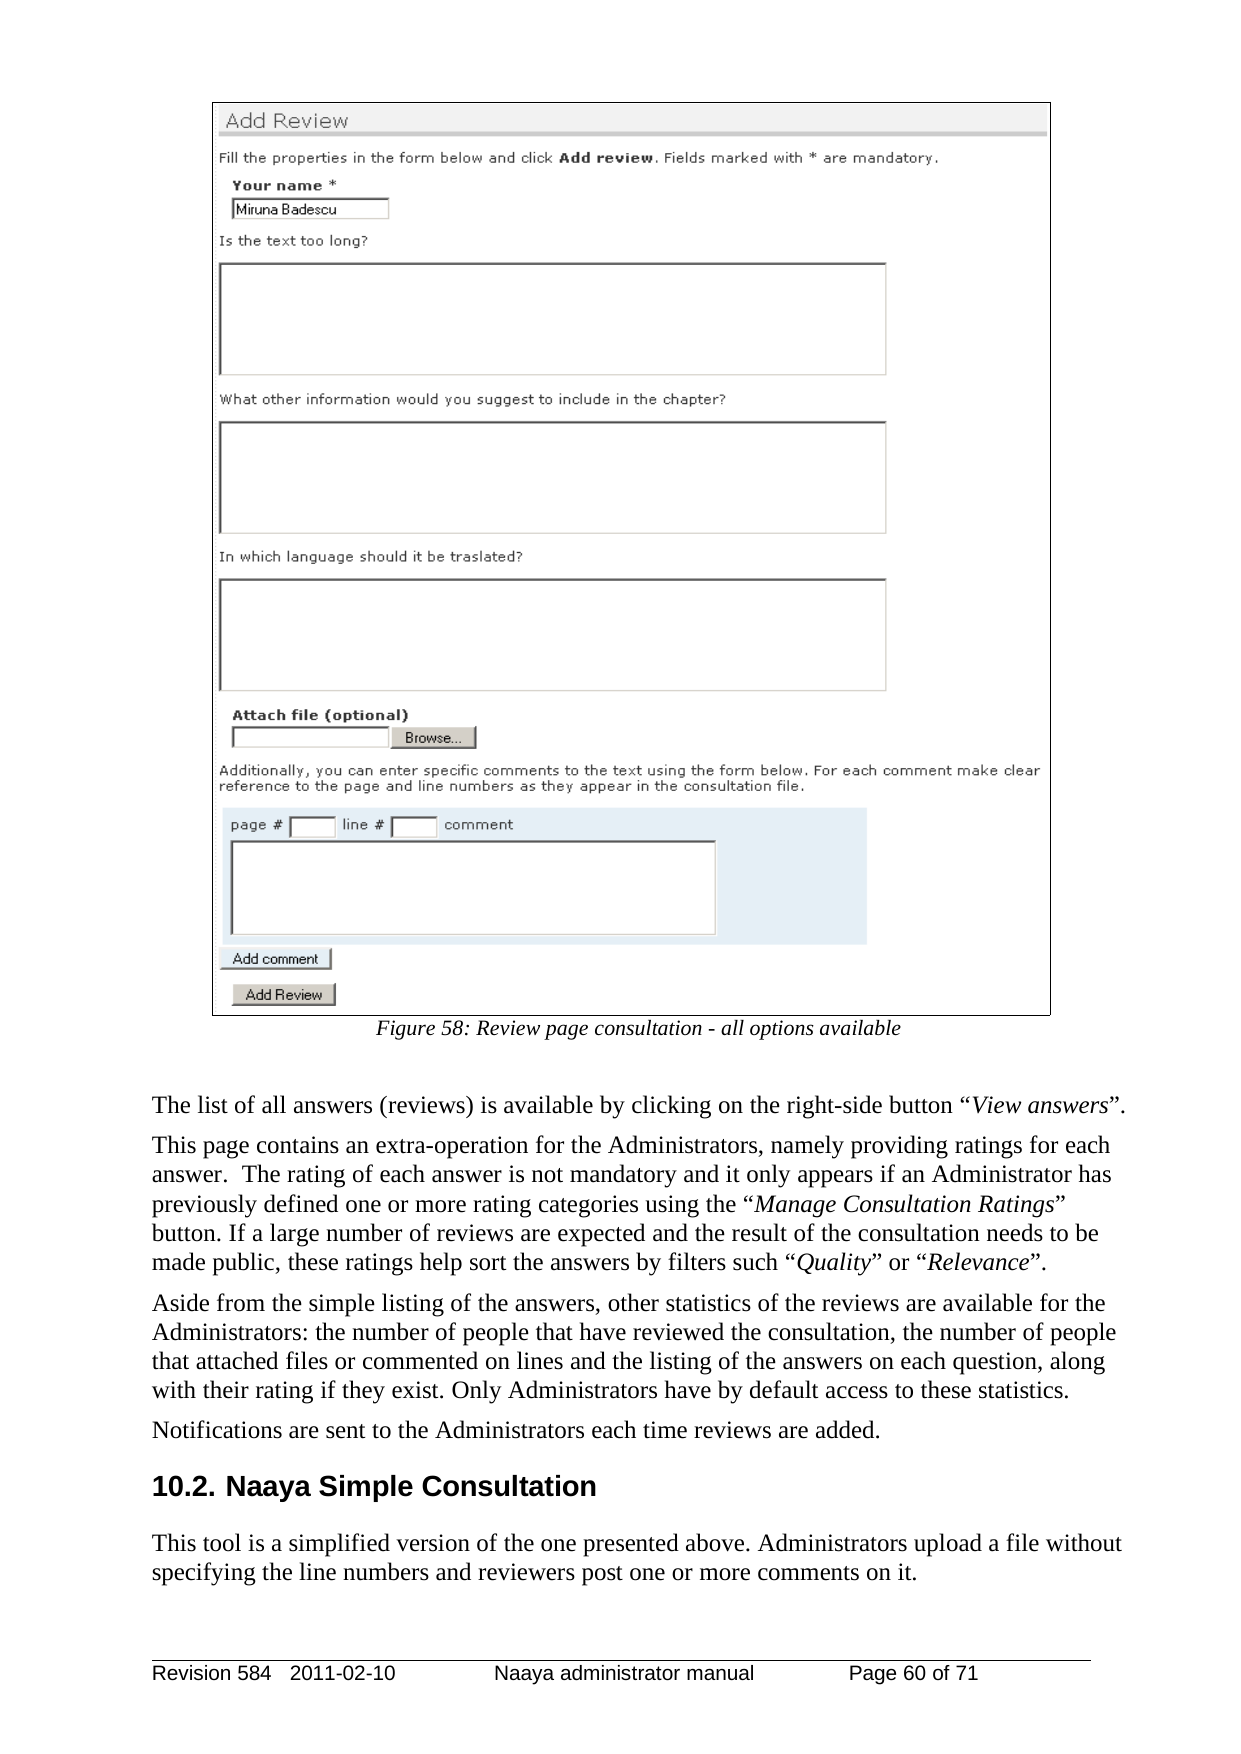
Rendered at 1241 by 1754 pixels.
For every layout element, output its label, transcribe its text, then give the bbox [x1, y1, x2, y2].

text This tool is a simplified version of the one presented above. Administrators upload a file without specifying the line numbers and reviewers post one or more comments on it. [152, 1528, 1128, 1586]
text Figure 58: Review page consultation - all options available [208, 114, 1072, 1041]
text [213, 103, 1050, 1015]
subtitle Naaya Simple Consultation [152, 1469, 1128, 1503]
picture [215, 104, 1048, 1012]
text The list of all answers (reviews) is available by clicking on the right-side button “View answers”. [152, 102, 1128, 1118]
text Notifications are sent to the Administrators each time reviews are added. [152, 1415, 1128, 1444]
text This page contains an extra-operation for the Administrators, namely providing ratings for each answer. The rating of each answer is not mandatory and it only appears if an Administrator has previously defined one or more rating categories using the “Manage Consultation Ratings” button. If a large number of reviews are expected and the result of the consultation needs to be made public, these ratings help sort the answers by filters such “Quality” or “Relevance”. [152, 1130, 1128, 1276]
text Aside from the simple listing of the answers, other statistics of the reviews are available for the Administrators: the number of people that have reviewed the consultation, the number of people that attached files or commented on lines and the listing of the answers on each question, along with their rating if they exist. Only Administrators have by default access to these statistics. [152, 1287, 1128, 1404]
